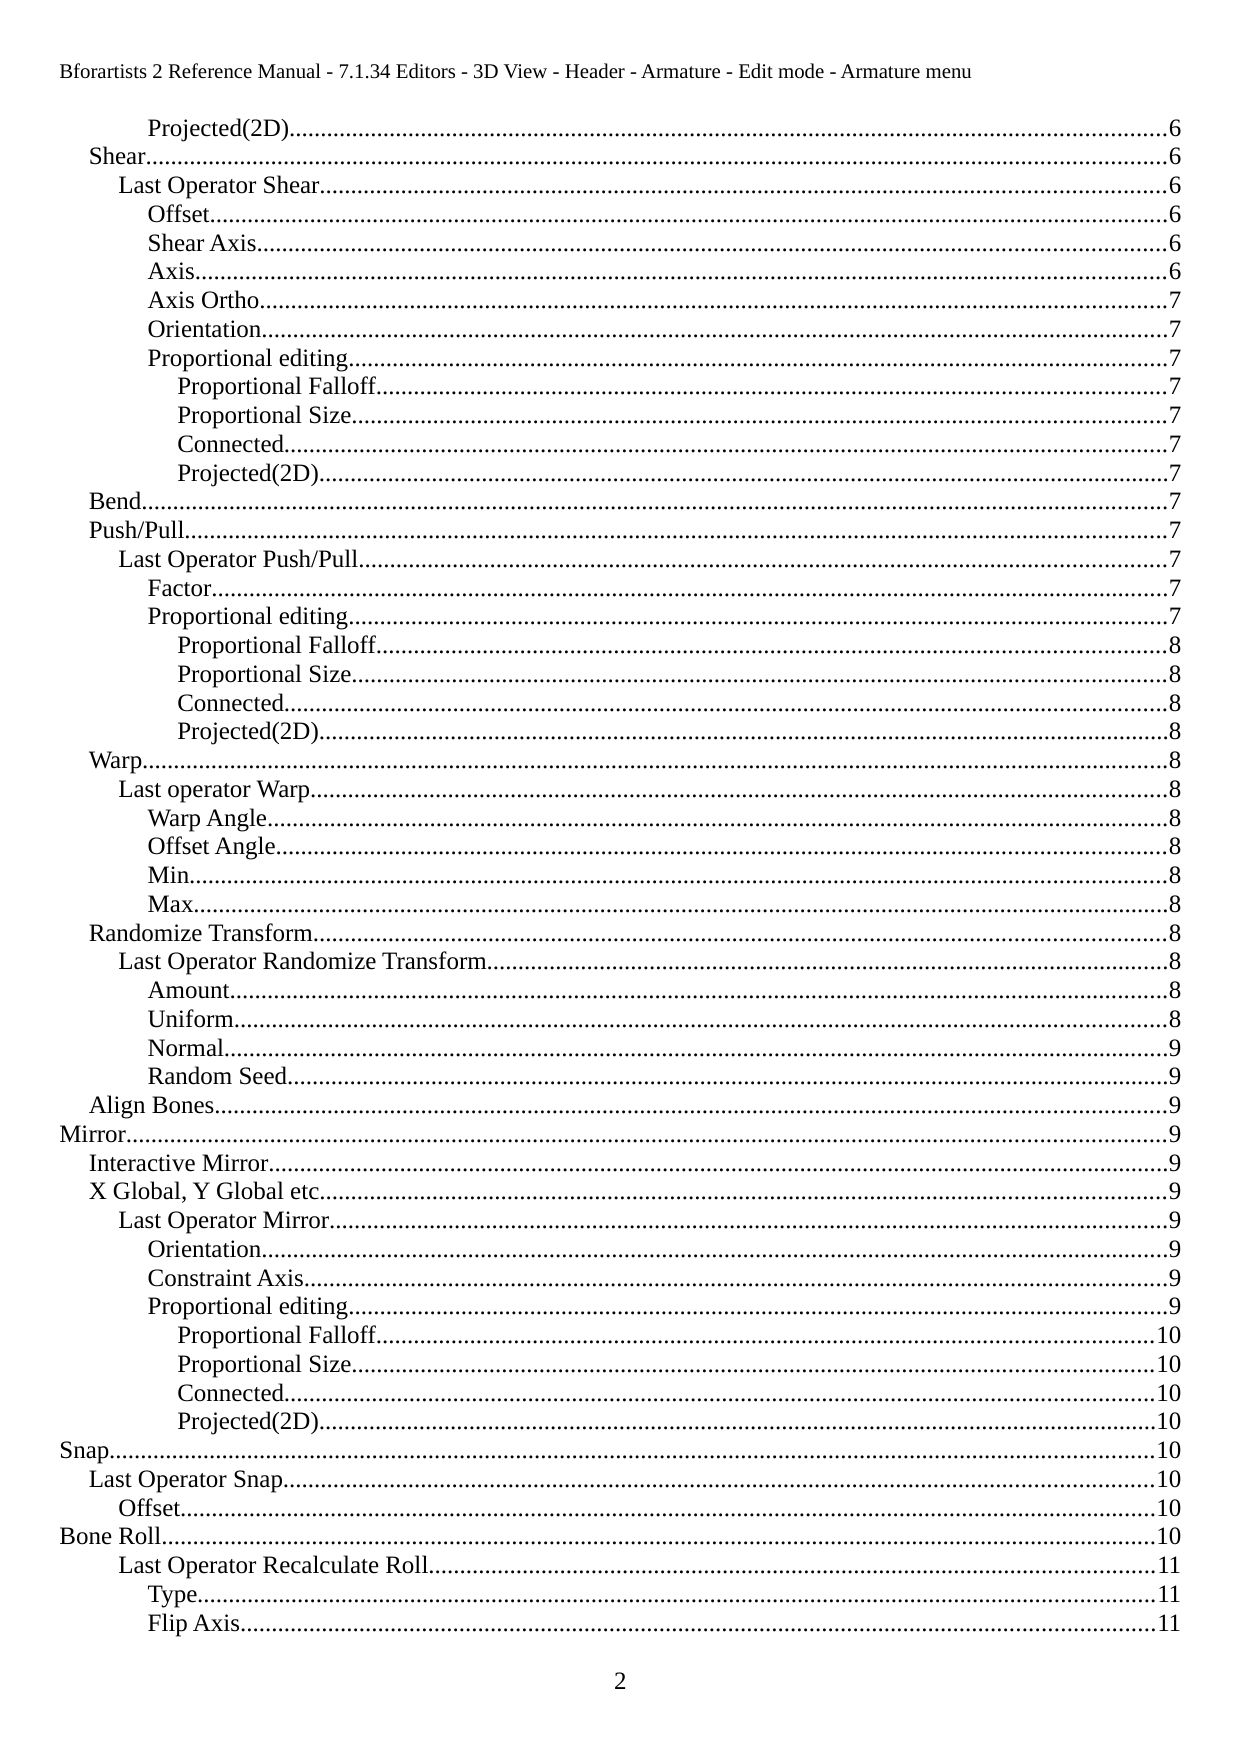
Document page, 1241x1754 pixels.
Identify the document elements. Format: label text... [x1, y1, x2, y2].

text Orientation 9 [147, 1234, 1181, 1263]
text Bone Roll 10 [59, 1521, 1181, 1550]
text Connected 8 [177, 688, 1181, 716]
text Axis Ortho 7 [147, 285, 1181, 314]
text Min 8 [147, 860, 1181, 889]
text Shear 6 [88, 141, 1181, 170]
text Projected(2D) 8 [177, 716, 1181, 745]
text Mirror 9 [59, 1119, 1181, 1148]
text Proportional editing 7 [147, 343, 1181, 371]
text Proportional Falloff 10 [177, 1320, 1181, 1349]
text Offset Angle 8 [147, 831, 1181, 860]
text Last Operator Snap 10 [88, 1464, 1181, 1493]
text Last operator Warp 8 [118, 774, 1181, 803]
text Proportional Falloff 7 [177, 371, 1181, 400]
text Offset 10 [118, 1493, 1181, 1521]
text Normal 9 [147, 1033, 1181, 1061]
text Proportional Size 10 [177, 1349, 1181, 1378]
text Uniform 8 [147, 1004, 1181, 1033]
text Snap 10 [59, 1435, 1181, 1464]
text Warp Angle 8 [147, 803, 1181, 831]
text Interactive Mirror 9 [88, 1148, 1181, 1176]
text Proportional Size 8 [177, 659, 1181, 688]
text Projected(2D) 6 [147, 113, 1181, 141]
text Projected(2D) 10 [177, 1406, 1181, 1435]
text Randomize Transform 8 [88, 918, 1181, 946]
text Orientation 7 [147, 314, 1181, 343]
text Connected 7 [177, 429, 1181, 458]
text Bend 7 [88, 486, 1181, 515]
text Max 8 [147, 889, 1181, 918]
text Random Seed 9 [147, 1061, 1181, 1090]
text Last Operator Push/Pull 7 [118, 544, 1181, 573]
text Proportional Falloff 8 [177, 630, 1181, 659]
text Proportional editing 7 [147, 601, 1181, 630]
text Last Operator Shear 6 [118, 170, 1181, 199]
text Warp 8 [88, 745, 1181, 774]
text Proportional Size 7 [177, 400, 1181, 429]
text Axis 6 [147, 256, 1181, 285]
text Factor 7 [147, 573, 1181, 601]
text Align Bones 9 [88, 1090, 1181, 1119]
text Flip Axis 11 [147, 1608, 1181, 1636]
text Amount 8 [147, 975, 1181, 1004]
text Offset 6 [147, 199, 1181, 228]
text X Global, Y Global etc. 9 [88, 1176, 1181, 1205]
text Push/Pull 7 [88, 515, 1181, 544]
text Shear Axis 6 [147, 228, 1181, 256]
text Constraint Axis 9 [147, 1263, 1181, 1291]
text Projected(2D) 7 [177, 458, 1181, 486]
text Last Operator Randomize Transform 8 [118, 946, 1181, 975]
text Proportional editing 9 [147, 1291, 1181, 1320]
text Type 11 [147, 1579, 1181, 1608]
text Last Operator Recalculate Roll 11 [118, 1550, 1181, 1579]
text Connected 10 [177, 1378, 1181, 1406]
text Last Operator Mirror 9 [118, 1205, 1181, 1234]
